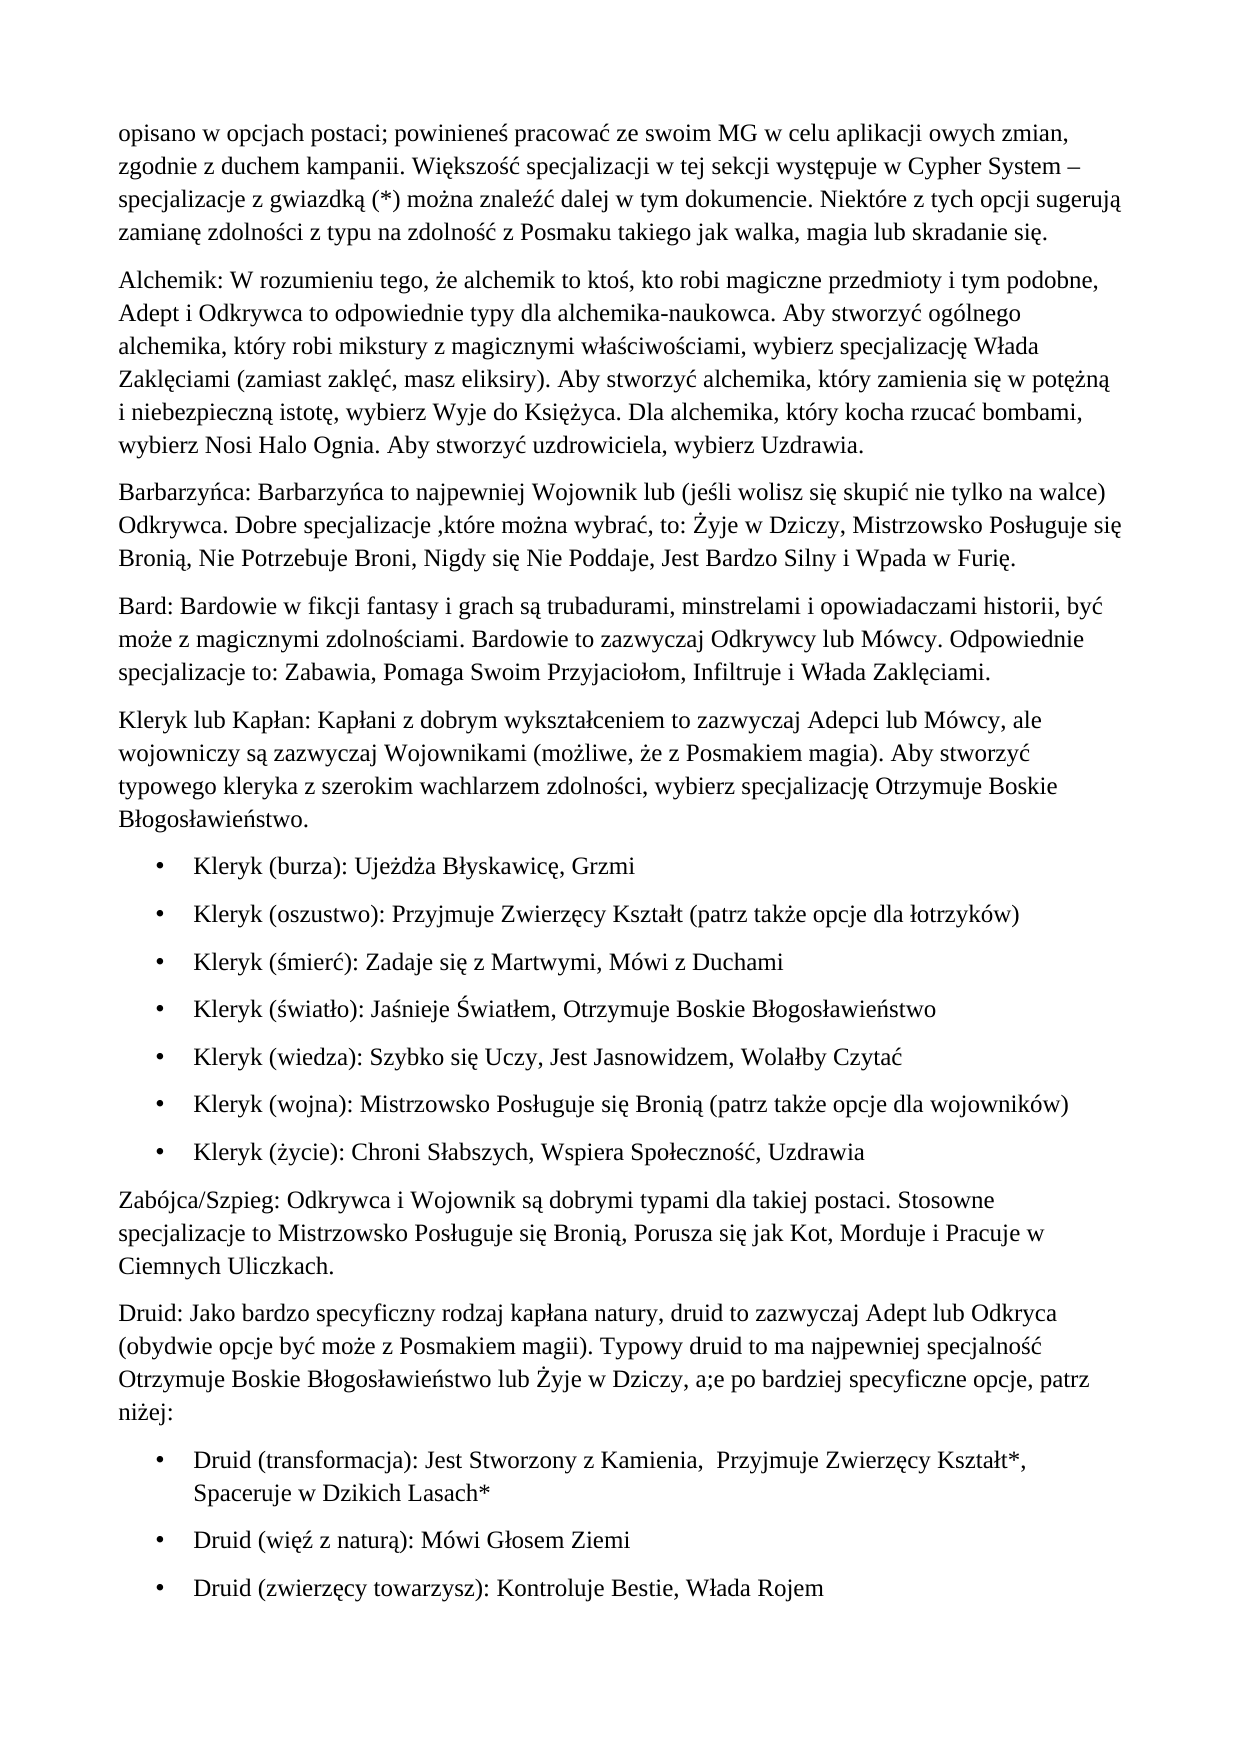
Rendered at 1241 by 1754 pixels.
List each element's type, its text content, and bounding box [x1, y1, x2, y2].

list Kleryk (światło): Jaśnieje Światłem, Otrzymuje Boskie Błogosławieństwo [156, 994, 1122, 1023]
list Kleryk (wojna): Mistrzowsko Posługuje się Bronią (patrz także opcje dla wojowników) [156, 1089, 1122, 1118]
list Kleryk (śmierć): Zadaje się z Martwymi, Mówi z Duchami [156, 947, 1122, 975]
list Druid (zwierzęcy towarzysz): Kontroluje Bestie, Włada Rojem [156, 1573, 1122, 1602]
text opisano w opcjach postaci; powinieneś pracować ze swoim MG w celu aplikacji owych zmian, zgodnie z duchem kampanii. Większość specjalizacji w tej sekcji występuje w Cypher System – specjalizacje z gwiazdką (*) można znaleźć dalej w tym dokumencie. Niektóre z tych opcji sugerują zamianę zdolności z typu na zdolność z Posmaku takiego jak walka, magia lub skradanie się. [118, 118, 1122, 246]
list Kleryk (życie): Chroni Słabszych, Wspiera Społeczność, Uzdrawia [156, 1137, 1122, 1166]
list Kleryk (wiedza): Szybko się Uczy, Jest Jasnowidzem, Wolałby Czytać [156, 1042, 1122, 1071]
text Kleryk lub Kapłan: Kapłani z dobrym wykształceniem to zazwyczaj Adepci lub Mówcy, ale wojowniczy są zazwyczaj Wojownikami (możliwe, że z Posmakiem magia). Aby stworzyć typowego kleryka z szerokim wachlarzem zdolności, wybierz specjalizację Otrzymuje Boskie Błogosławieństwo. [118, 705, 1122, 833]
text Zabójca/Szpieg: Odkrywca i Wojownik są dobrymi typami dla takiej postaci. Stosowne specjalizacje to Mistrzowsko Posługuje się Bronią, Porusza się jak Kot, Morduje i Pracuje w Ciemnych Uliczkach. [118, 1185, 1122, 1279]
list Kleryk (oszustwo): Przyjmuje Zwierzęcy Kształt (patrz także opcje dla łotrzyków) [156, 899, 1122, 928]
text Druid: Jako bardzo specyficzny rodzaj kapłana natury, druid to zazwyczaj Adept lub Odkryca (obydwie opcje być może z Posmakiem magii). Typowy druid to ma najpewniej specjalność Otrzymuje Boskie Błogosławieństwo lub Żyje w Dziczy, a;e po bardziej specyficzne opcje, patrz niżej: [118, 1298, 1122, 1426]
text Alchemik: W rozumieniu tego, że alchemik to ktoś, kto robi magiczne przedmioty i tym podobne, Adept i Odkrywca to odpowiednie typy dla alchemika-naukowca. Aby stworzyć ogólnego alchemika, który robi mikstury z magicznymi właściwościami, wybierz specjalizację Włada Zaklęciami (zamiast zaklęć, masz eliksiry). Aby stworzyć alchemika, który zamienia się w potężną i niebezpieczną istotę, wybierz Wyje do Księżyca. Dla alchemika, który kocha rzucać bombami, wybierz Nosi Halo Ognia. Aby stworzyć uzdrowiciela, wybierz Uzdrawia. [118, 265, 1122, 459]
list Druid (więź z naturą): Mówi Głosem Ziemi [156, 1526, 1122, 1554]
text Bard: Bardowie w fikcji fantasy i grach są trubadurami, minstrelami i opowiadaczami historii, być może z magicznymi zdolnościami. Bardowie to zazwyczaj Odkrywcy lub Mówcy. Odpowiednie specjalizacje to: Zabawia, Pomaga Swoim Przyjaciołom, Infiltruje i Włada Zaklęciami. [118, 591, 1122, 686]
list Druid (transformacja): Jest Stworzony z Kamienia, Przyjmuje Zwierzęcy Kształt*, Spaceruje w Dzikich Lasach* [156, 1445, 1122, 1507]
list Kleryk (burza): Ujeżdża Błyskawicę, Grzmi [156, 851, 1122, 880]
text Barbarzyńca: Barbarzyńca to najpewniej Wojownik lub (jeśli wolisz się skupić nie tylko na walce) Odkrywca. Dobre specjalizacje ,które można wybrać, to: Żyje w Dziczy, Mistrzowsko Posługuje się Bronią, Nie Potrzebuje Broni, Nigdy się Nie Poddaje, Jest Bardzo Silny i Wpada w Furię. [118, 477, 1122, 572]
